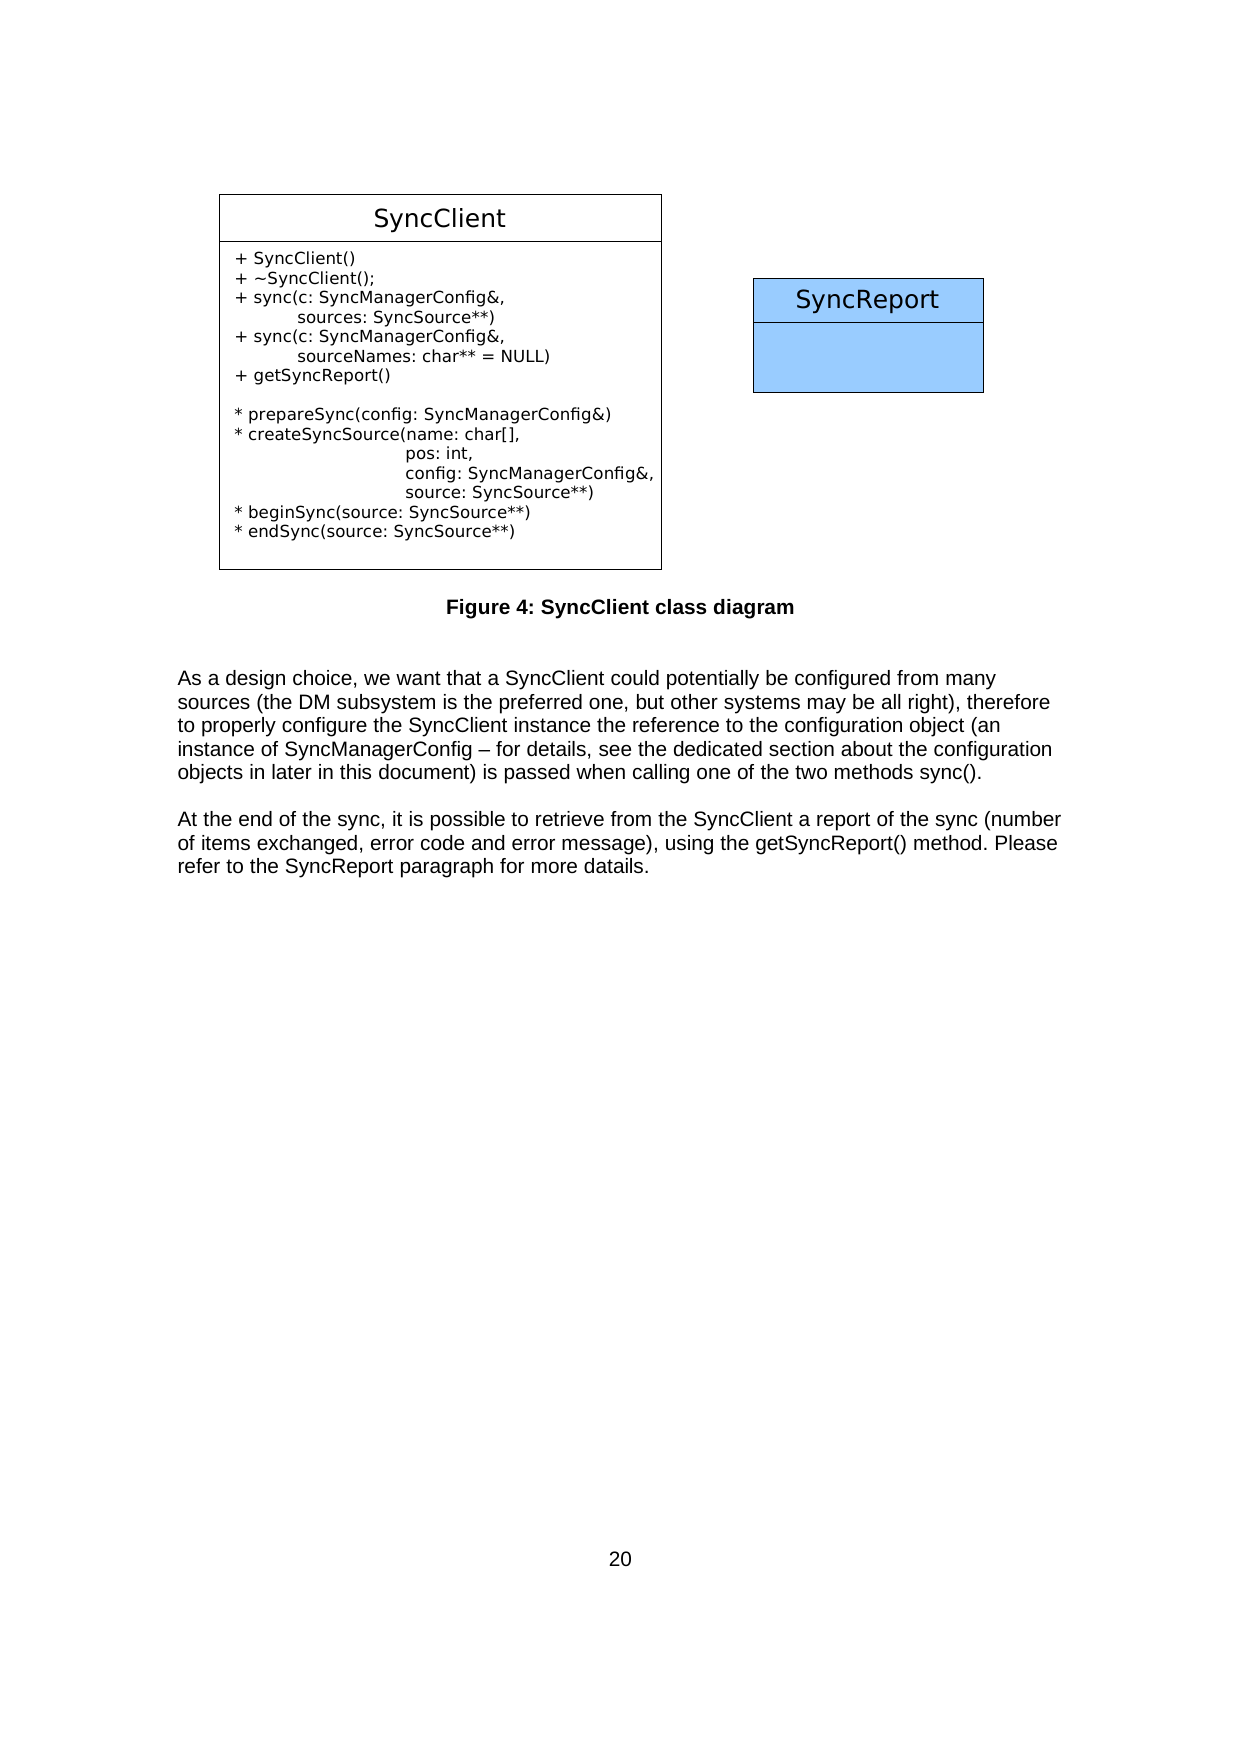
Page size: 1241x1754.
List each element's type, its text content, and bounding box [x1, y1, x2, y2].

text At the end of the sync, it is possible to retrieve from the SyncClient a report of the sync (number of items exchanged, error code and error message), using the getSyncReport() method. Please refer to the SyncReport paragraph for more datails. [177, 808, 1063, 878]
text Figure 4: SyncClient class diagram [179, 202, 1061, 619]
text As a design choice, we want that a SyncClient could potentially be configured from many sources (the DM subsystem is the preferred one, but other systems may be all right), therefore to properly configure the SyncClient instance the reference to the configuration object (an instance of SyncManagerConfig – for details, see the dedicated section about the configuration objects in later in this document) is passed when calling one of the two methods sync(). [177, 667, 1063, 784]
text [179, 177, 1061, 202]
